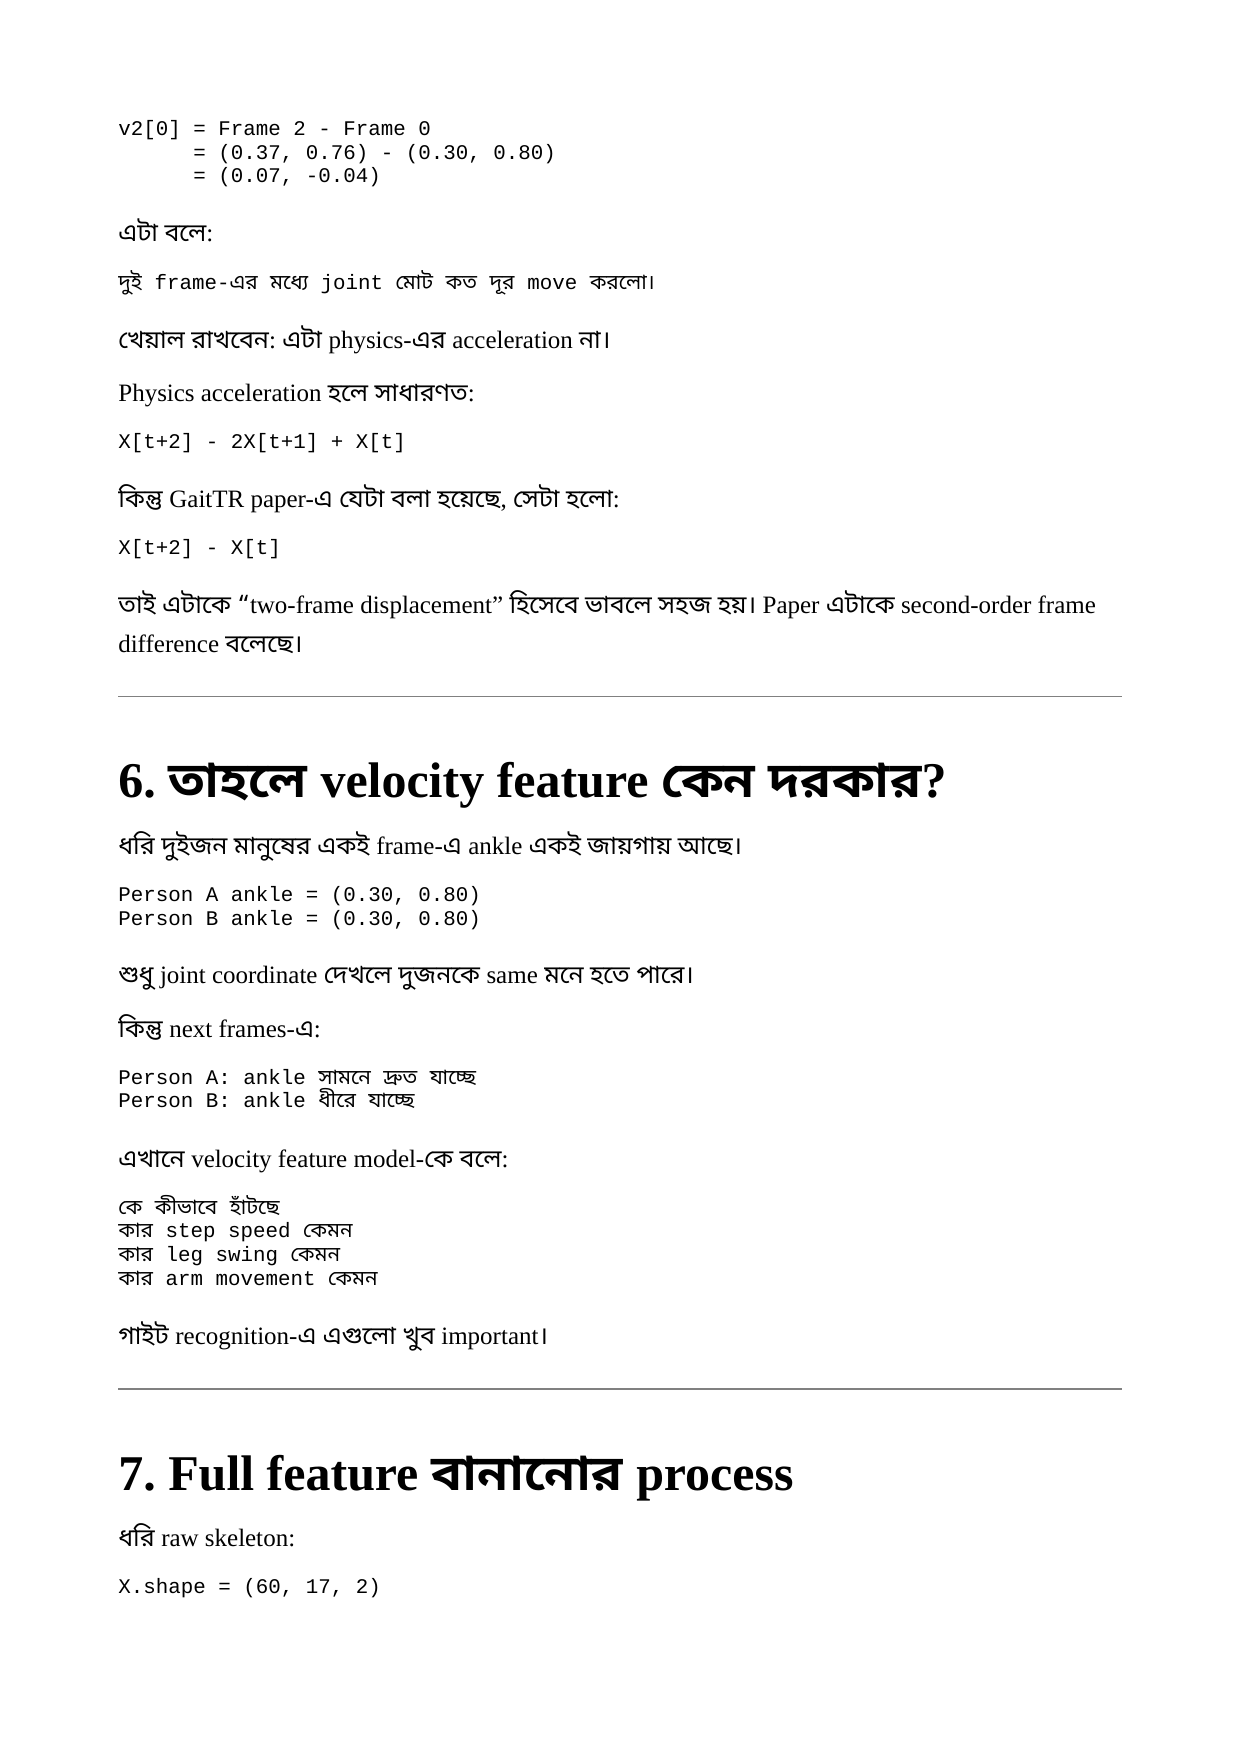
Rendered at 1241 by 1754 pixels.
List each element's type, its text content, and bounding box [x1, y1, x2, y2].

text গাইট recognition-এ এগুলো খুব important। [118, 1321, 1122, 1354]
text = (0.07, -0.04) [118, 165, 1122, 189]
text Physics acceleration হলে সাধারণত: [118, 378, 1122, 411]
text তাই এটাকে “two-frame displacement” হিসেবে ভাবলে সহজ হয়। Paper এটাকে second-order frame difference বলেছে। [118, 590, 1122, 662]
text দুই frame-এর মধ্যে joint মোট কত দূর move করলো। [121, 272, 1122, 295]
text কিন্তু GaitTR paper-এ যেটা বলা হয়েছে, সেটা হলো: [118, 484, 1122, 518]
text v2[0] = Frame 2 - Frame 0 [118, 118, 1122, 142]
text কার step speed কেমন [118, 1220, 1122, 1244]
text Person B: ankle ধীরে যাচ্ছে [118, 1091, 1122, 1114]
text X.shape = (60, 17, 2) [118, 1576, 1122, 1599]
text X[t+2] - X[t] [118, 537, 1122, 561]
text কার leg swing কেমন [118, 1244, 1122, 1268]
subtitle 7. Full feature বানানোর process [118, 1443, 1122, 1510]
text = (0.37, 0.76) - (0.30, 0.80) [118, 142, 1122, 165]
text X[t+2] - 2X[t+1] + X[t] [118, 431, 1122, 455]
text খেয়াল রাখবেন: এটা physics-এর acceleration না। [118, 325, 1122, 358]
text কিন্তু next frames-এ: [118, 1014, 1122, 1047]
text কে কীভাবে হাঁটছে [118, 1197, 1122, 1220]
text ধরি raw skeleton: [118, 1523, 1122, 1556]
text শুধু joint coordinate দেখলে দুজনকে same মনে হতে পারে। [118, 961, 1122, 994]
text ধরি দুইজন মানুষের একই frame-এ ankle একই জায়গায় আছে। [118, 831, 1122, 864]
text এটা বলে: [118, 218, 1122, 252]
text Person A: ankle সামনে দ্রুত যাচ্ছে [118, 1067, 1122, 1091]
text এখানে velocity feature model-কে বলে: [118, 1144, 1122, 1177]
subtitle 6. তাহলে velocity feature কেন দরকার? [118, 751, 1122, 818]
text Person A ankle = (0.30, 0.80) [118, 884, 1122, 907]
text কার arm movement কেমন [118, 1268, 1122, 1291]
text Person B ankle = (0.30, 0.80) [118, 907, 1122, 931]
